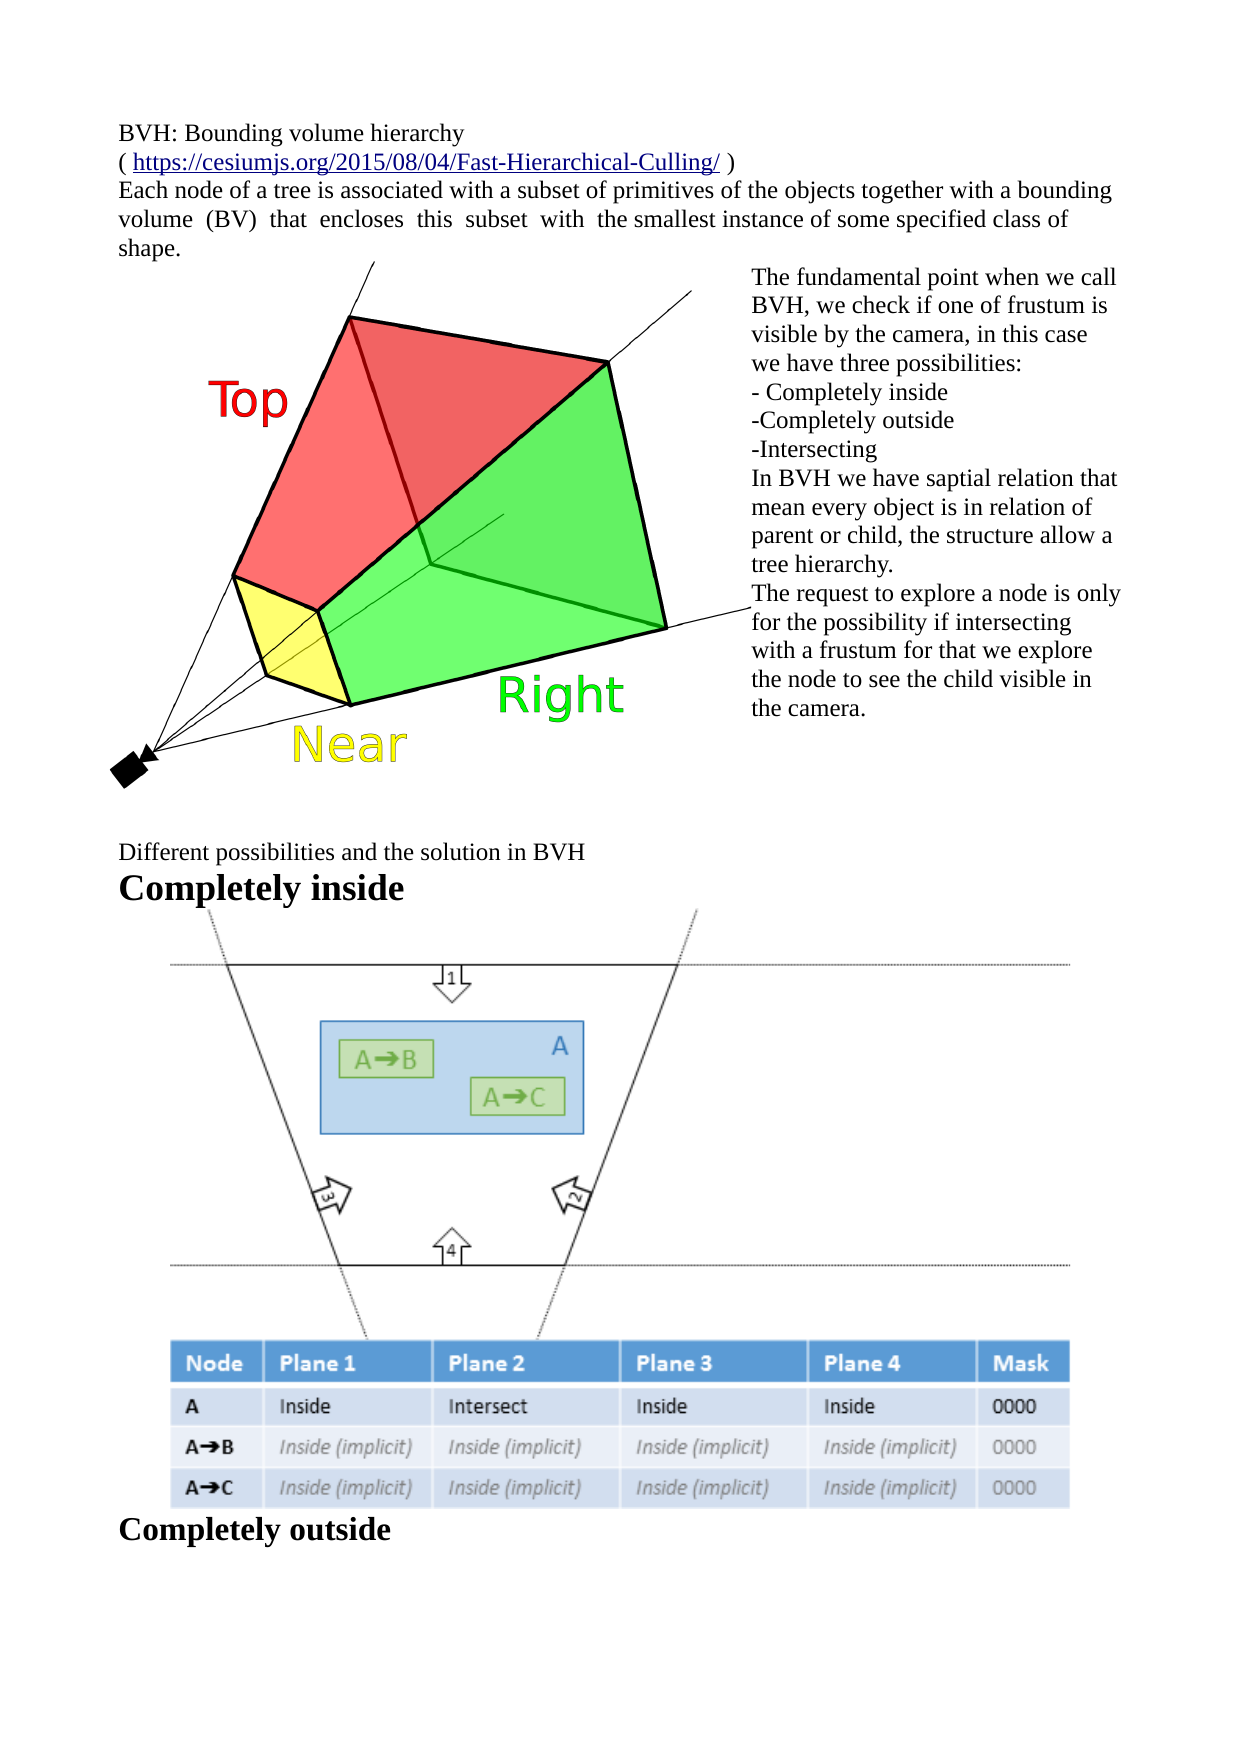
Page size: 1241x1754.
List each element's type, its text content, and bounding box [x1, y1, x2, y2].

text - Completely inside [752, 377, 1122, 406]
text Each node of a tree is associated with a subset of primitives of the objects together with a bounding volume (BV) that encloses this subset with the smallest instance of some specified class of shape. [118, 176, 1122, 262]
text BVH: Bounding volume hierarchy [118, 118, 1122, 147]
text -Intersecting [752, 434, 1122, 463]
picture [170, 908, 1071, 1509]
text In BVH we have saptial relation that mean every object is in relation of parent or child, the structure allow a tree hierarchy. [752, 463, 1122, 578]
text Different possibilities and the solution in BVH [118, 837, 1122, 866]
text -Completely outside [752, 406, 1122, 434]
text Completely outside [118, 909, 1122, 1547]
text Completely inside [118, 866, 1122, 909]
text The request to explore a node is only for the possibility if intersecting with a frustum for that we explore the node to see the child visible in the camera. [752, 578, 1122, 722]
text ( https://cesiumjs.org/2015/08/04/Fast-Hierarchical-Culling/ ) [118, 147, 1122, 176]
picture [109, 261, 752, 789]
text The fundamental point when we call BVH, we check if one of frustum is visible by the camera, in this case we have three possibilities: [752, 262, 1122, 377]
